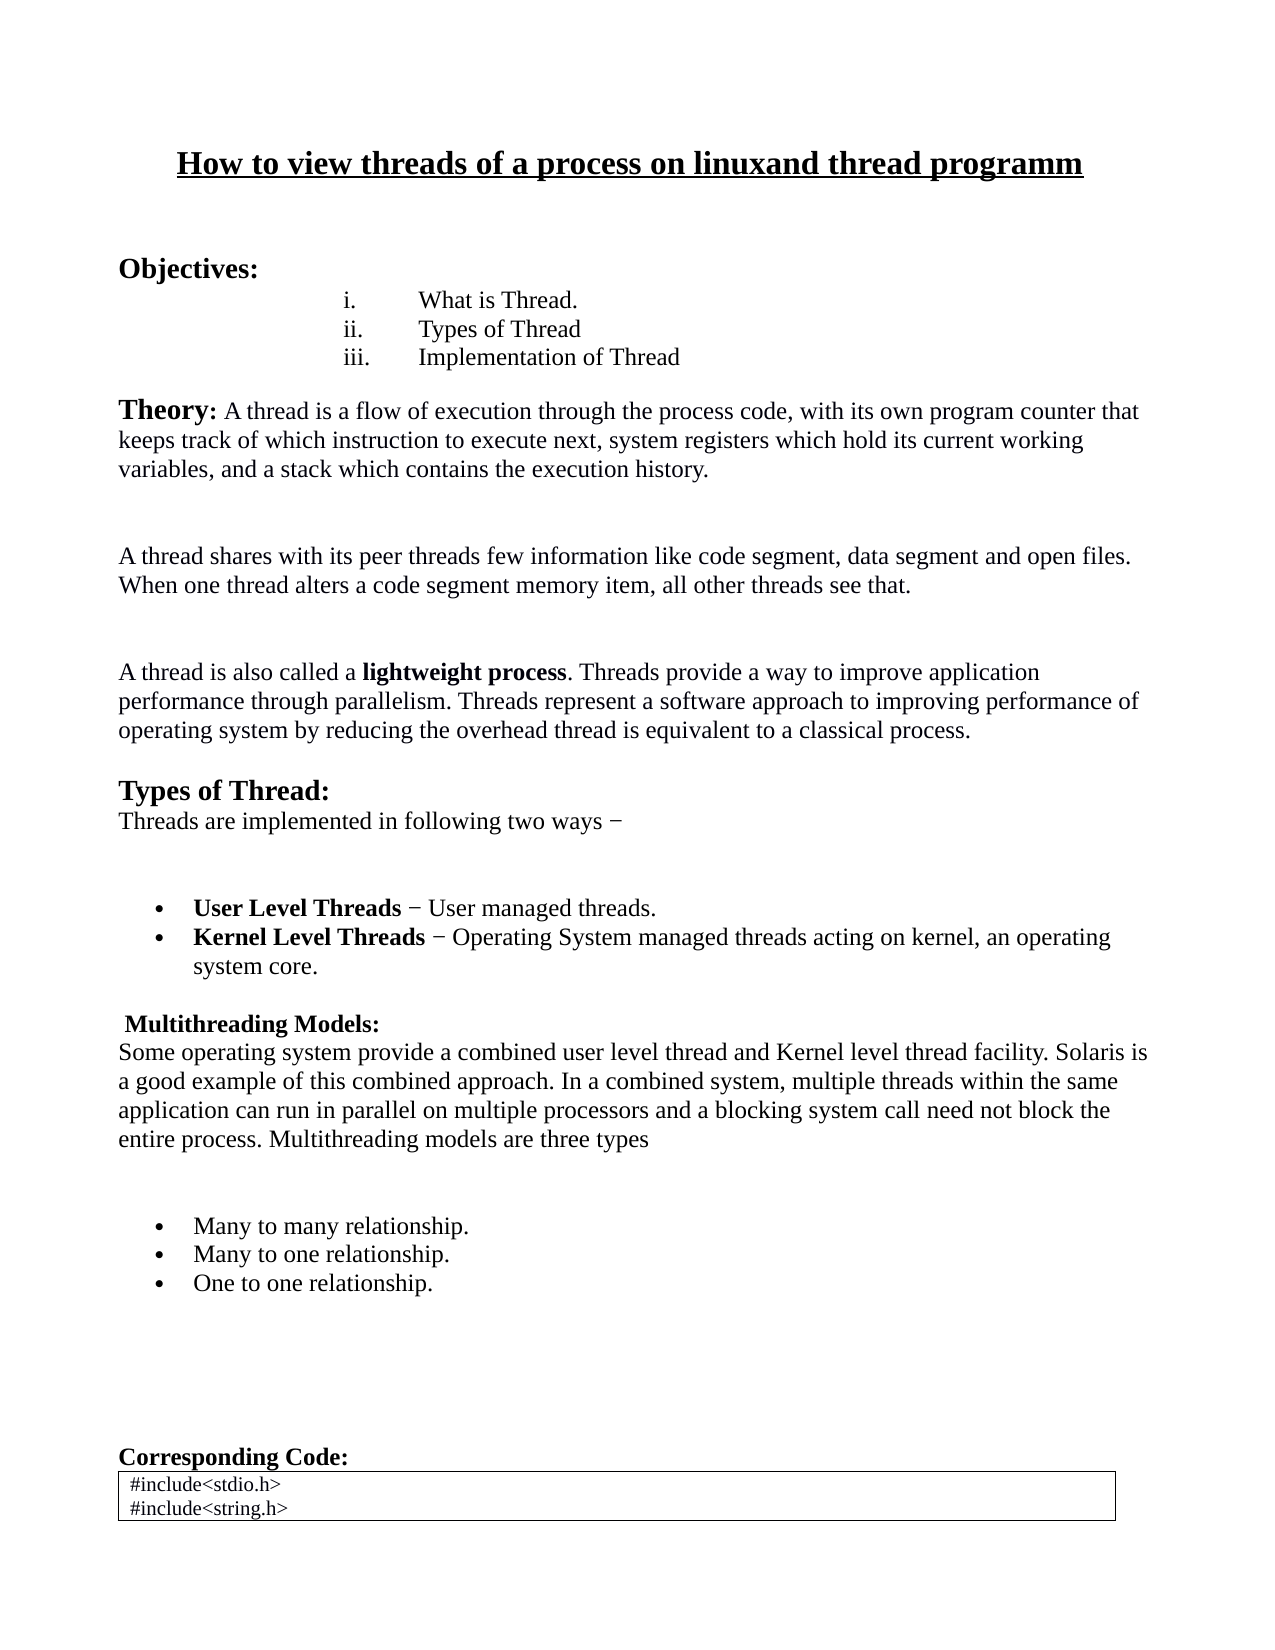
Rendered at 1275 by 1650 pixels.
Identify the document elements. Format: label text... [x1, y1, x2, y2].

list User Level Threads − User managed threads. [156, 893, 1157, 922]
text A thread is also called a lightweight process. Threads provide a way to improve application performance through parallelism. Threads represent a software approach to improving performance of operating system by reducing the overhead thread is equivalent to a classical process. [118, 657, 1157, 743]
text Threads are implemented in following two ways − [118, 806, 1157, 835]
list Types of Thread [343, 314, 1157, 342]
text Objectives: [118, 251, 1157, 285]
text A thread shares with its peer threads few information like code segment, data segment and open files. When one thread alters a code segment memory item, all other threads see that. [118, 541, 1157, 599]
list Kernel Level Threads − Operating System managed threads acting on kernel, an operating system core. [156, 922, 1157, 979]
list Many to many relationship. [156, 1211, 1157, 1239]
text Corresponding Code: [118, 1442, 1157, 1471]
subtitle How to view threads of a process on linuxand thread programm [118, 143, 1157, 181]
text Some operating system provide a combined user level thread and Kernel level thread facility. Solaris is a good example of this combined approach. In a combined system, multiple threads within the same application can run in parallel on multiple processors and a blocking system call need not block the entire process. Multithreading models are three types [118, 1037, 1157, 1152]
list What is Thread. [343, 285, 1157, 314]
text Theory: A thread is a flow of execution through the process code, with its own program counter that keeps track of which instruction to execute next, system registers which hold its current working variables, and a stack which contains the execution history. [118, 392, 1157, 483]
list One to one relationship. [156, 1268, 1157, 1297]
list Many to one relationship. [156, 1239, 1157, 1268]
subtitle Types of Thread: [118, 773, 1157, 806]
table_header #include<stdio.h> #include<string.h> [119, 1472, 1115, 1520]
subtitle Multithreading Models: [118, 1009, 1157, 1037]
list Implementation of Thread [343, 342, 1157, 371]
